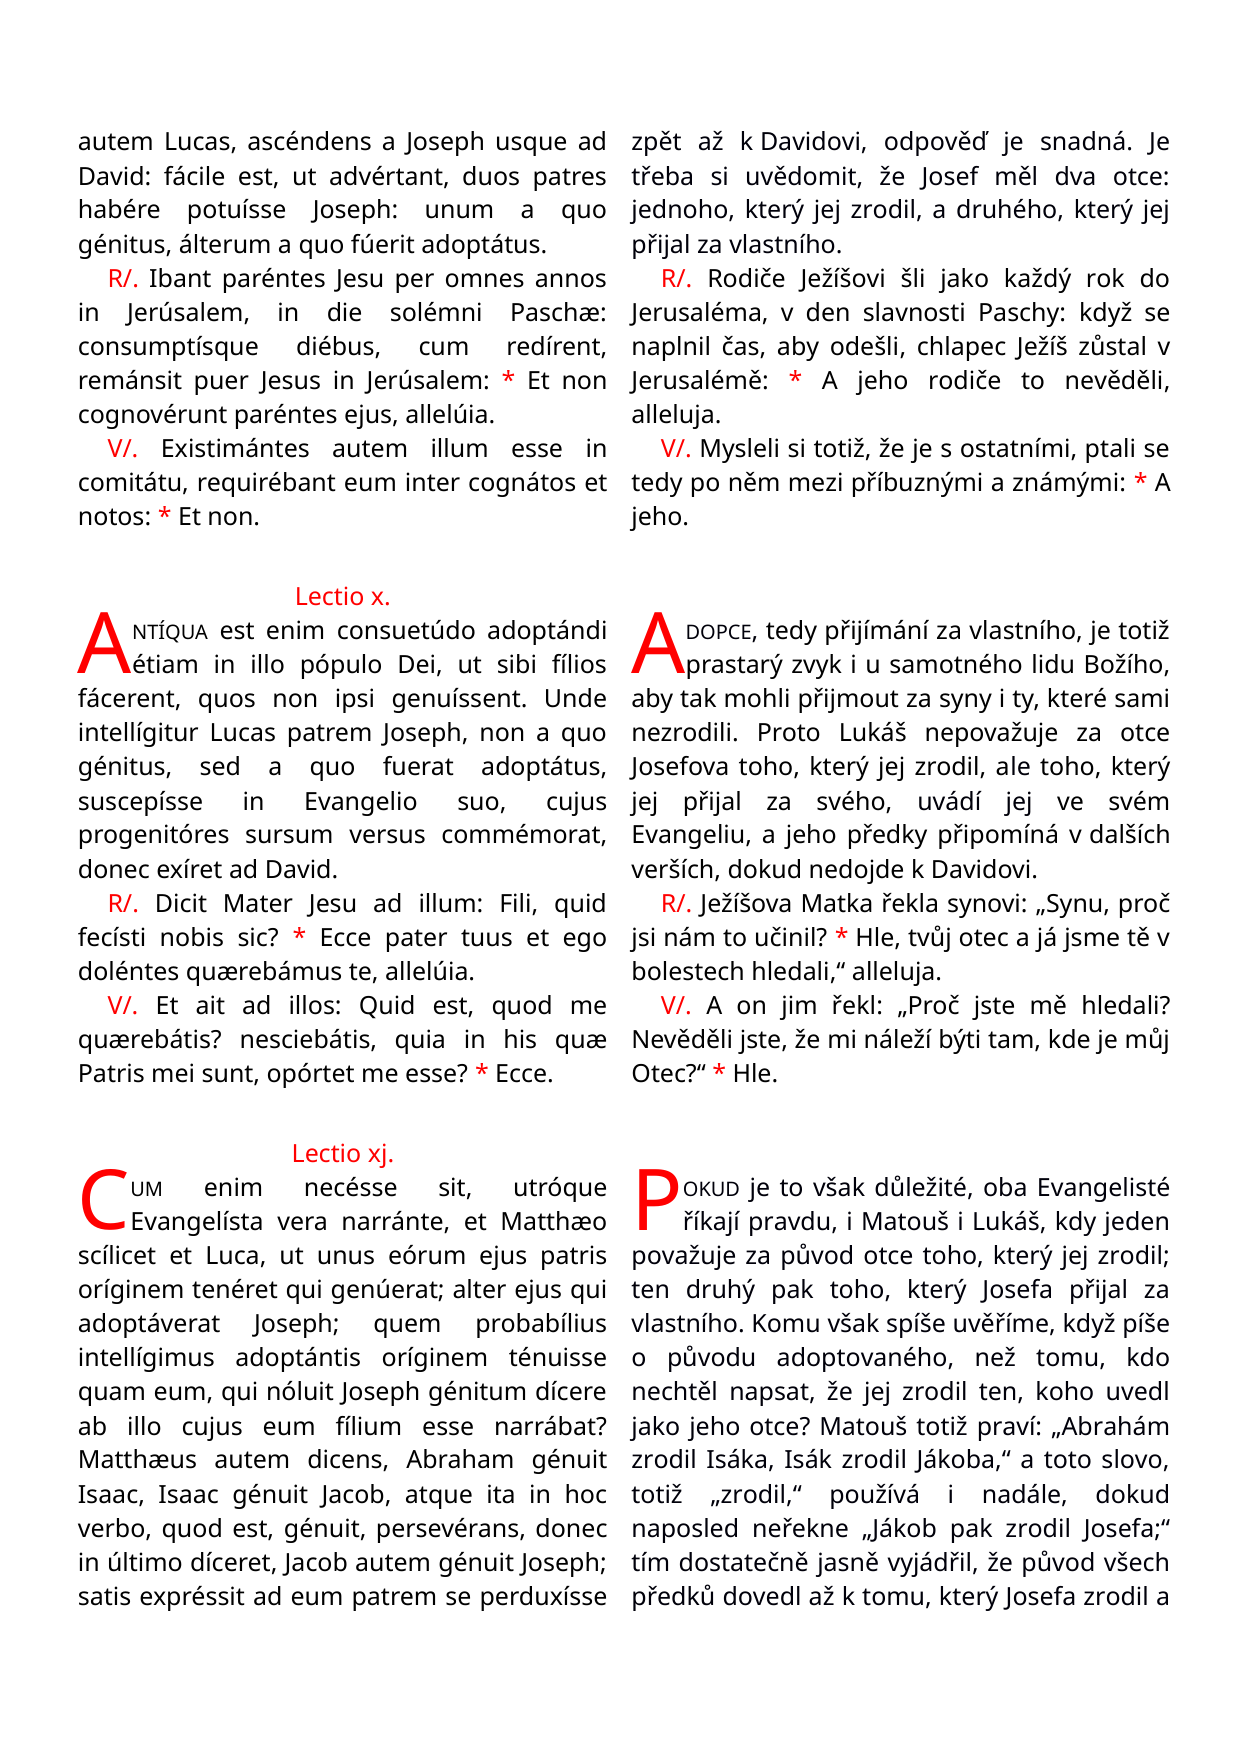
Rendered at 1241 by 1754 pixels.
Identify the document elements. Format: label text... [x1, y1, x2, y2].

table_cell In III. Nocturno Léctio sancti Evangélii secúndum Lucam. Lectio ix. Cap. 3. In illo témpore: Factum est autem cum baptizarétur omnis pópulus, et Jesu baptizáto et oránte, apértum est coelum. Et réliqua. Homilía sancti Augustíni Epíscopi. Liber 2. de Consensu Evang. Maniféstum est illud quod ait: Ut putabátur fílius Joseph, propter illos dixísse, qui eum ex Joseph, sicut alii hómines nascúntur, natum arbitrántur. Quos autem movet, quod álios progenitóres Matthæus enúmerat, descéndens a David usque ad Joseph, álios autem Lucas, ascéndens a Joseph usque ad David: fácile est, ut advértant, duos patres habére potuísse Joseph: unum a quo génitus, álterum a quo fúerit adoptátus. R/. Ibant paréntes Jesu per omnes annos in Jerúsalem, in die solémni Paschæ: consumptísque diébus, cum redírent, remánsit puer Jesus in Jerúsalem: * Et non cognovérunt paréntes ejus, allelúia. V/. Existimántes autem illum esse in comitátu, requirébant eum inter cognátos et notos: * Et non. [66, 118, 619, 573]
table_cell Lectio xj. Cum enim necésse sit, utróque Evangelísta vera narránte, et Matthæo scílicet et Luca, ut unus eórum ejus patris oríginem tenéret qui genúerat; alter ejus qui adoptáverat Joseph; quem probabílius intellígimus adoptántis oríginem ténuisse quam eum, qui nóluit Joseph génitum dícere ab illo cujus eum fílium esse narrábat? Matthæus autem dicens, Abraham génuit Isaac, Isaac génuit Jacob, atque ita in hoc verbo, quod est, génuit, persevérans, donec in último díceret, Jacob autem génuit Joseph; satis expréssit ad eum patrem se perduxísse [66, 1130, 619, 1618]
table_cell Za onoho času, když chodil všechen lid, aby se dal pokřtít, a i Ježíš byl pokřtěn a modlil se, když v tom se otevřela nebesa. A ostatní. Zjevné je, že když se píše: „Aby byl považován za syna Josefova,“ je tomu tak proto, aby lidé říkali, že se narodil z Josefa, stejně jako se rodí jiní lidé, a toto považovali za pravdu. Pokud někoho zneklidňuje, že jiné předky vypočítává Matouš, který vychází od Davida až k Josefovi, jiné pak Lukáš, který začíná od Josefa a jde zpět až k Davidovi, odpověď je snadná. Je třeba si uvědomit, že Josef měl dva otce: jednoho, který jej zrodil, a druhého, který jej přijal za vlastního. R/. Rodiče Ježíšovi šli jako každý rok do Jerusaléma, v den slavnosti Paschy: když se naplnil čas, aby odešli, chlapec Ježíš zůstal v Jerusalémě: * A jeho rodiče to nevěděli, alleluja. V/. Mysleli si totiž, že je s ostatními, ptali se tedy po něm mezi příbuznými a známými: * A jeho. [619, 118, 1182, 573]
table_cell Lectio x. Antíqua est enim consuetúdo adoptándi étiam in illo pópulo Dei, ut sibi fílios fácerent, quos non ipsi genuíssent. Unde intellígitur Lucas patrem Joseph, non a quo génitus, sed a quo fuerat adoptátus, suscepísse in Evangelio suo, cujus progenitóres sursum versus commémorat, donec exíret ad David. R/. Dicit Mater Jesu ad illum: Fili, quid fecísti nobis sic? * Ecce pater tuus et ego doléntes quærebámus te, allelúia. V/. Et ait ad illos: Quid est, quod me quærebátis? nesciebátis, quia in his quæ Patris mei sunt, opórtet me esse? * Ecce. [66, 573, 619, 1130]
table_cell Adopce, tedy přijímání za vlastního, je totiž prastarý zvyk i u samotného lidu Božího, aby tak mohli přijmout za syny i ty, které sami nezrodili. Proto Lukáš nepovažuje za otce Josefova toho, který jej zrodil, ale toho, který jej přijal za svého, uvádí jej ve svém Evangeliu, a jeho předky připomíná v dalších verších, dokud nedojde k Davidovi. R/. Ježíšova Matka řekla synovi: „Synu, proč jsi nám to učinil? * Hle, tvůj otec a já jsme tě v bolestech hledali,“ alleluja. V/. A on jim řekl: „Proč jste mě hledali? Nevěděli jste, že mi náleží býti tam, kde je můj Otec?“ * Hle. [619, 573, 1182, 1130]
table_cell Pokud je to však důležité, oba Evangelisté říkají pravdu, i Matouš i Lukáš, kdy jeden považuje za původ otce toho, který jej zrodil; ten druhý pak toho, který Josefa přijal za vlastního. Komu však spíše uvěříme, když píše o původu adoptovaného, než tomu, kdo nechtěl napsat, že jej zrodil ten, koho uvedl jako jeho otce? Matouš totiž praví: „Abrahám zrodil Isáka, Isák zrodil Jákoba,“ a toto slovo, totiž „zrodil,“ používá i nadále, dokud naposled neřekne „Jákob pak zrodil Josefa;“ tím dostatečně jasně vyjádřil, že původ všech předků dovedl až k tomu, který Josefa zrodil a [619, 1130, 1182, 1618]
